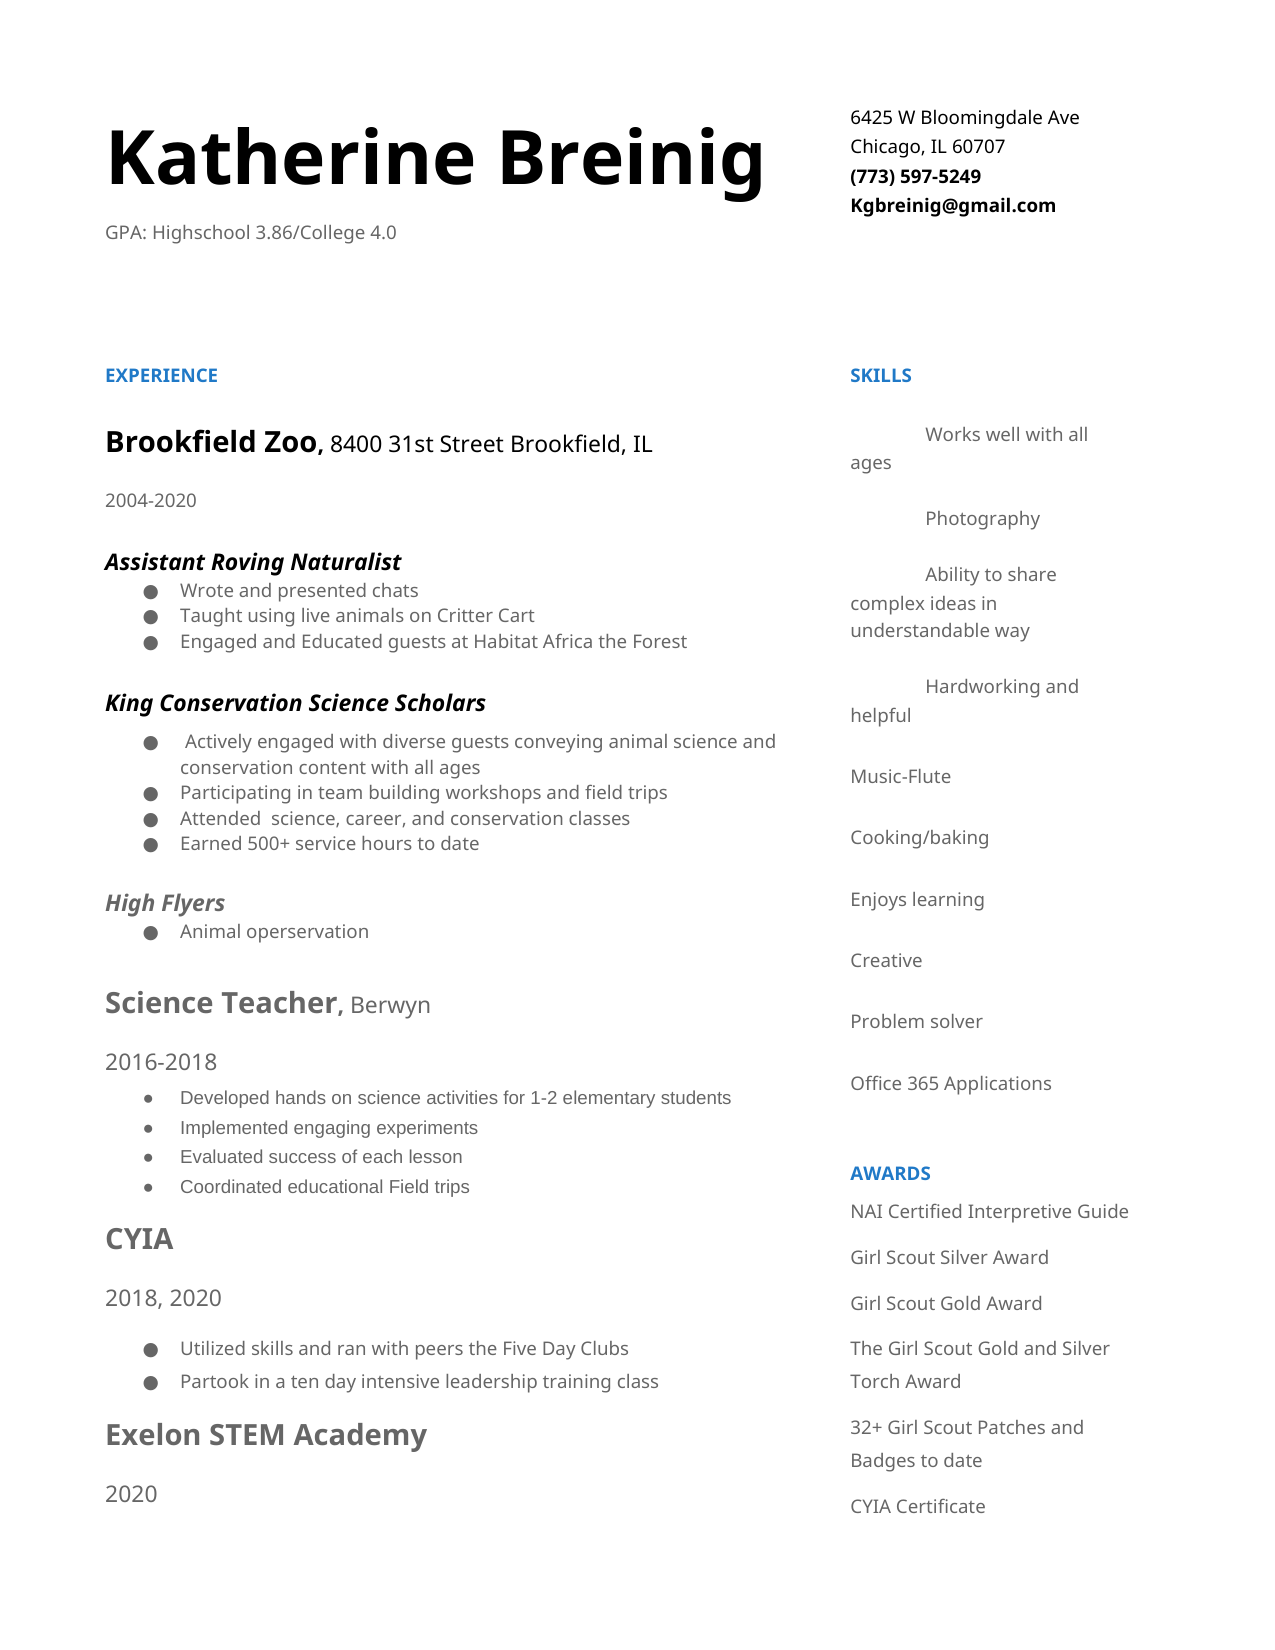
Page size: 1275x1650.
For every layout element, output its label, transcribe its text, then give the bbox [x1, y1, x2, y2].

table_cell EXPERIENCE Brookfield Zoo, 8400 31st Street Brookfield, IL 2004-2020 Assistant Roving Naturalist Wrote and presented chats Taught using live animals on Critter Cart Engaged and Educated guests at Habitat Africa the Forest King Conservation Science Scholars Actively engaged with diverse guests conveying animal science and conservation content with all ages Participating in team building workshops and field trips Attended science, career, and conservation classes Earned 500+ service hours to date High Flyers Animal operservation Science Teacher, Berwyn 2016-2018 Developed hands on science activities for 1-2 elementary students Implemented engaging experiments Evaluated success of each lesson Coordinated educational Field trips CYIA 2018, 2020 Utilized skills and ran with peers the Five Day Clubs Partook in a ten day intensive leadership training class Exelon STEM Academy 2020 Business and leadership skills STEM skills [90, 285, 835, 1533]
table_header 6425 W Bloomingdale Ave Chicago, IL 60707 (773) 597-5249 Kgbreinig@gmail.com [835, 90, 1181, 285]
table_cell SKILLS Works well with all ages Photography Ability to share complex ideas in understandable way Hardworking and helpful Music-Flute Cooking/baking Enjoys learning Creative Problem solver Office 365 Applications AWARDS NAI Certified Interpretive Guide Girl Scout Silver Award Girl Scout Gold Award The Girl Scout Gold and Silver Torch Award 32+ Girl Scout Patches and Badges to date CYIA Certificate [835, 285, 1181, 1533]
table_header Katherine Breinig GPA: Highschool 3.86/College 4.0 [90, 90, 835, 285]
